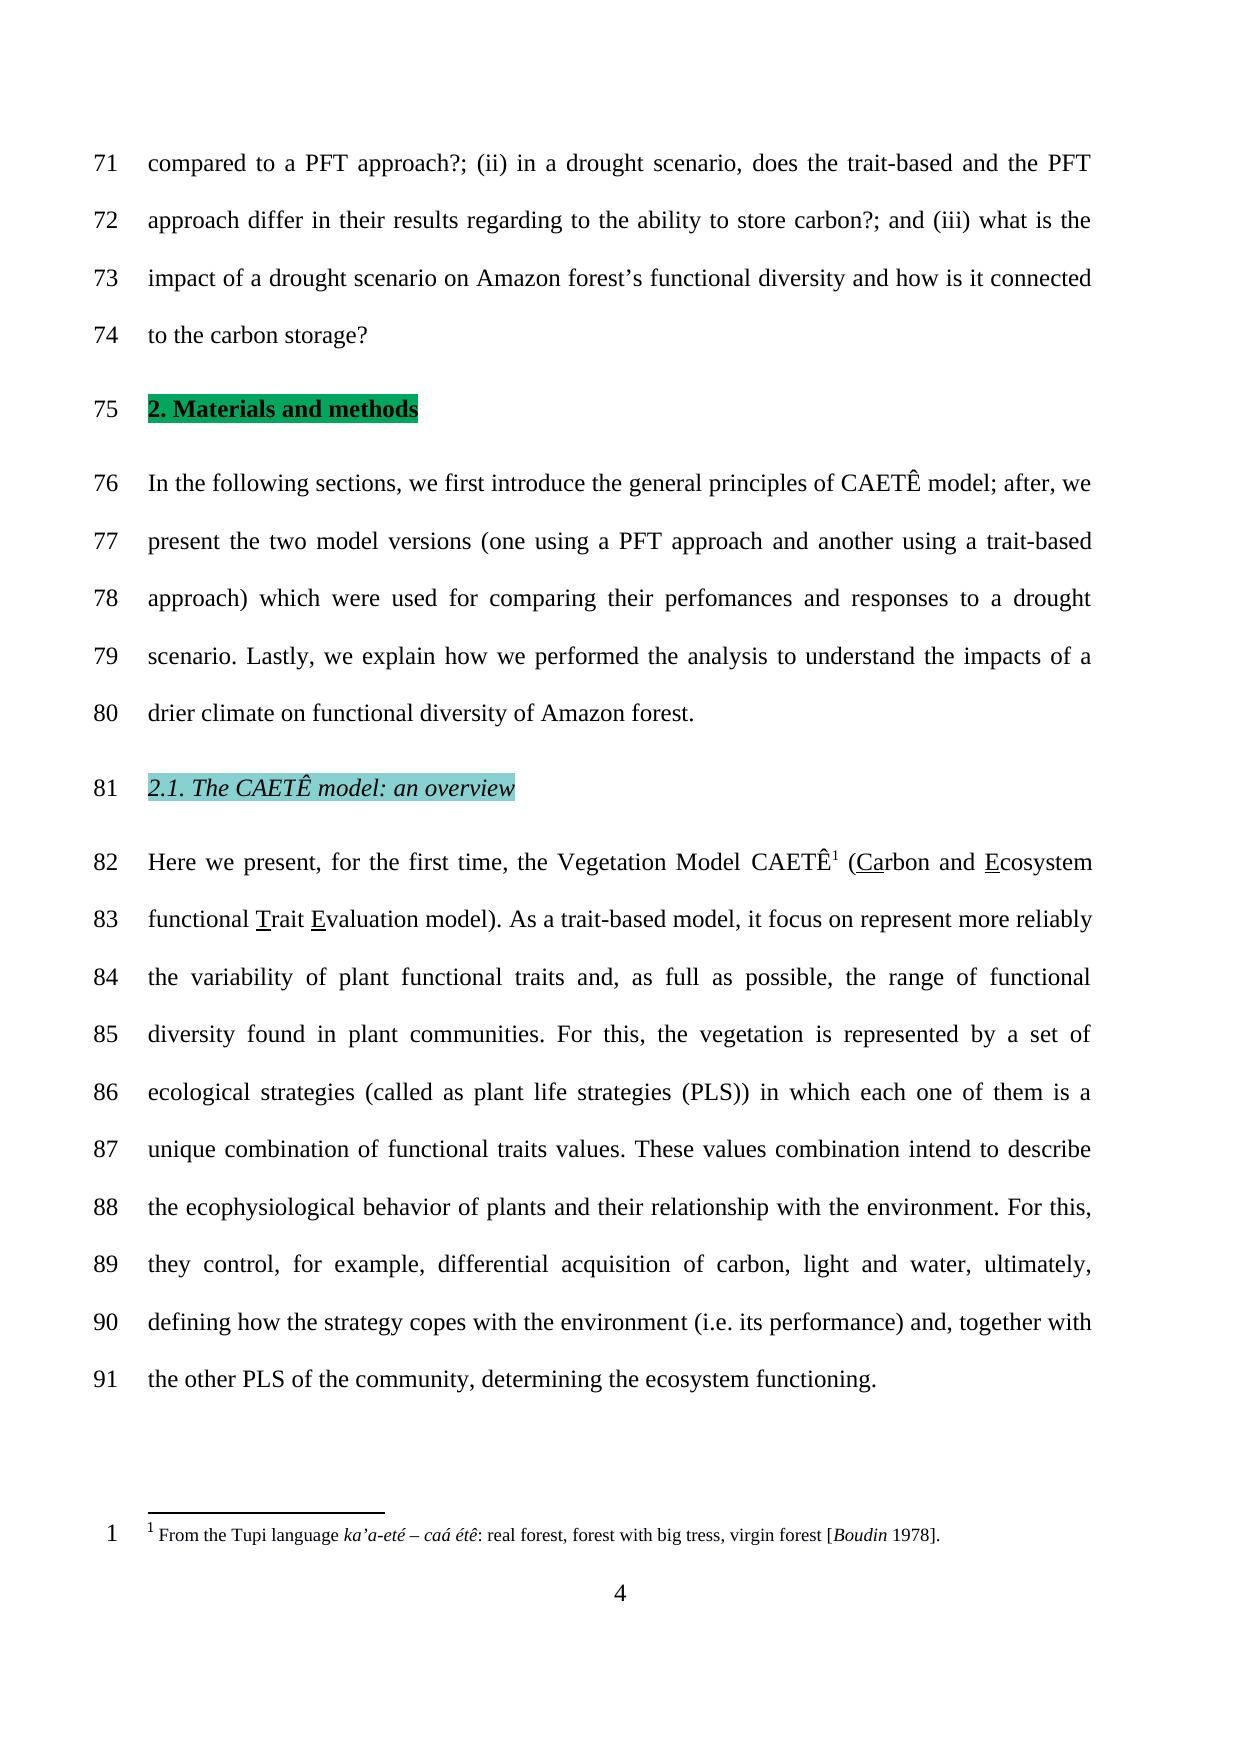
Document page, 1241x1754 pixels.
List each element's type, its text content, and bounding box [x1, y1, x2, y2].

text In the following sections, we first introduce the general principles of CAETÊ model; after, we present the two model versions (one using a PFT approach and another using a trait-based approach) which were used for comparing their perfomances and responses to a drought scenario. Lastly, we explain how we performed the analysis to understand the impacts of a drier climate on functional diversity of Amazon forest. [148, 468, 1093, 727]
text 2. Materials and methods [148, 394, 1093, 423]
text From the Tupi language ka’a-eté – caá étê: real forest, forest with big tress, virgin forest [Boudin 1978]. [148, 1519, 1093, 1548]
text compared to a PFT approach?; (ii) in a drought scenario, does the trait-based and the PFT approach differ in their results regarding to the ability to store carbon?; and (iii) what is the impact of a drought scenario on Amazon forest’s functional diversity and how is it connected to the carbon storage? [148, 148, 1093, 349]
text Here we present, for the first time, the Vegetation Model CAETÊ (Carbon and Ecosystem functional Trait Evaluation model). As a trait-based model, it focus on represent more reliably the variability of plant functional traits and, as full as possible, the range of functional diversity found in plant communities. For this, the vegetation is represented by a set of ecological strategies (called as plant life strategies (PLS)) in which each one of them is a unique combination of functional traits values. These values combination intend to describe the ecophysiological behavior of plants and their relationship with the environment. For this, they control, for example, differential acquisition of carbon, light and water, ultimately, defining how the strategy copes with the environment (i.e. its performance) and, together with the other PLS of the community, determining the ecosystem functioning. [148, 847, 1093, 1393]
text 2.1. The CAETÊ model: an overview [148, 773, 1093, 801]
